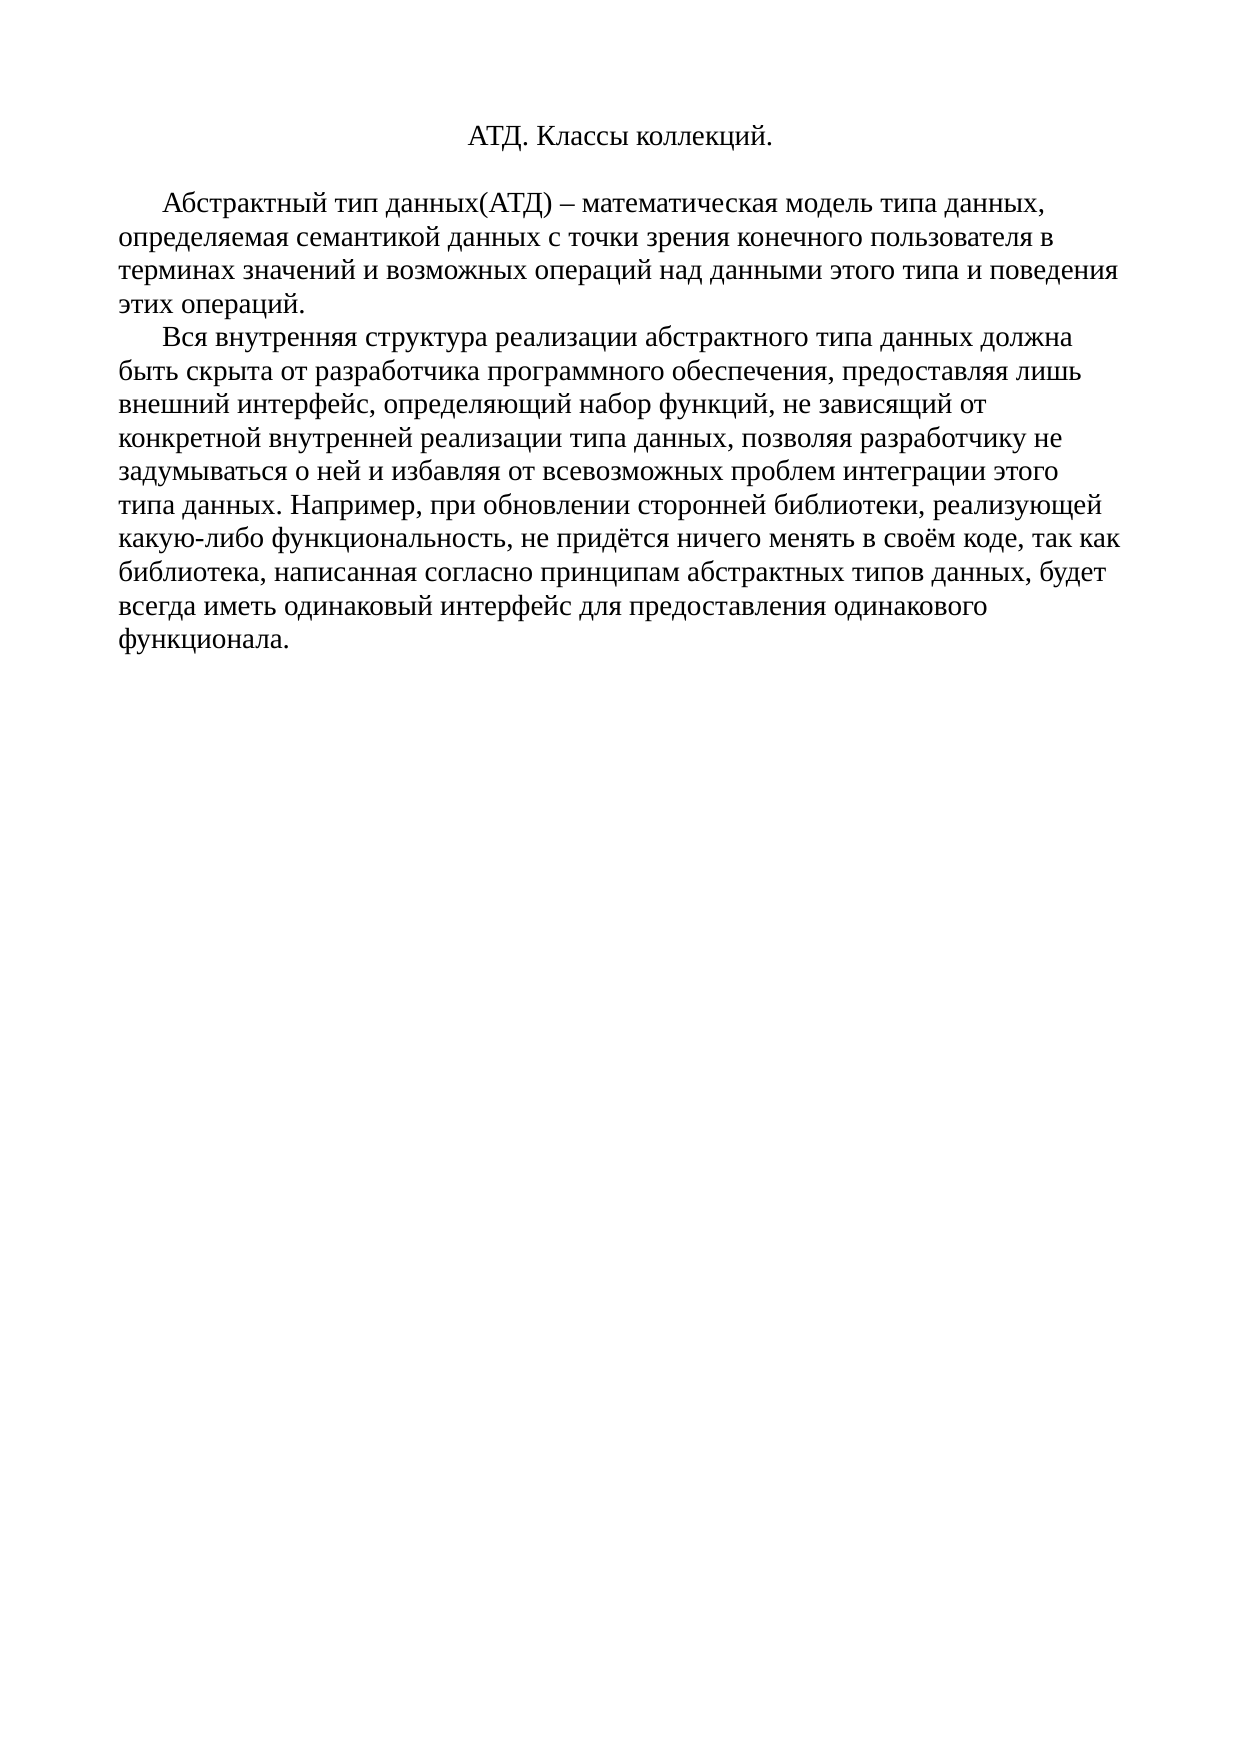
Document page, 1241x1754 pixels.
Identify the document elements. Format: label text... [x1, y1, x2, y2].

text Вся внутренняя структура реализации абстрактного типа данных должна быть скрыта от разработчика программного обеспечения, предоставляя лишь внешний интерфейс, определяющий набор функций, не зависящий от конкретной внутренней реализации типа данных, позволяя разработчику не задумываться о ней и избавляя от всевозможных проблем интеграции этого типа данных. Например, при обновлении сторонней библиотеки, реализующей какую-либо функциональность, не придётся ничего менять в своём коде, так как библиотека, написанная согласно принципам абстрактных типов данных, будет всегда иметь одинаковый интерфейс для предоставления одинакового функционала. [118, 319, 1122, 655]
text АТД. Классы коллекций. [118, 118, 1122, 152]
text Абстрактный тип данных(АТД) – математическая модель типа данных, определяемая семантикой данных с точки зрения конечного пользователя в терминах значений и возможных операций над данными этого типа и поведения этих операций. [118, 185, 1122, 319]
